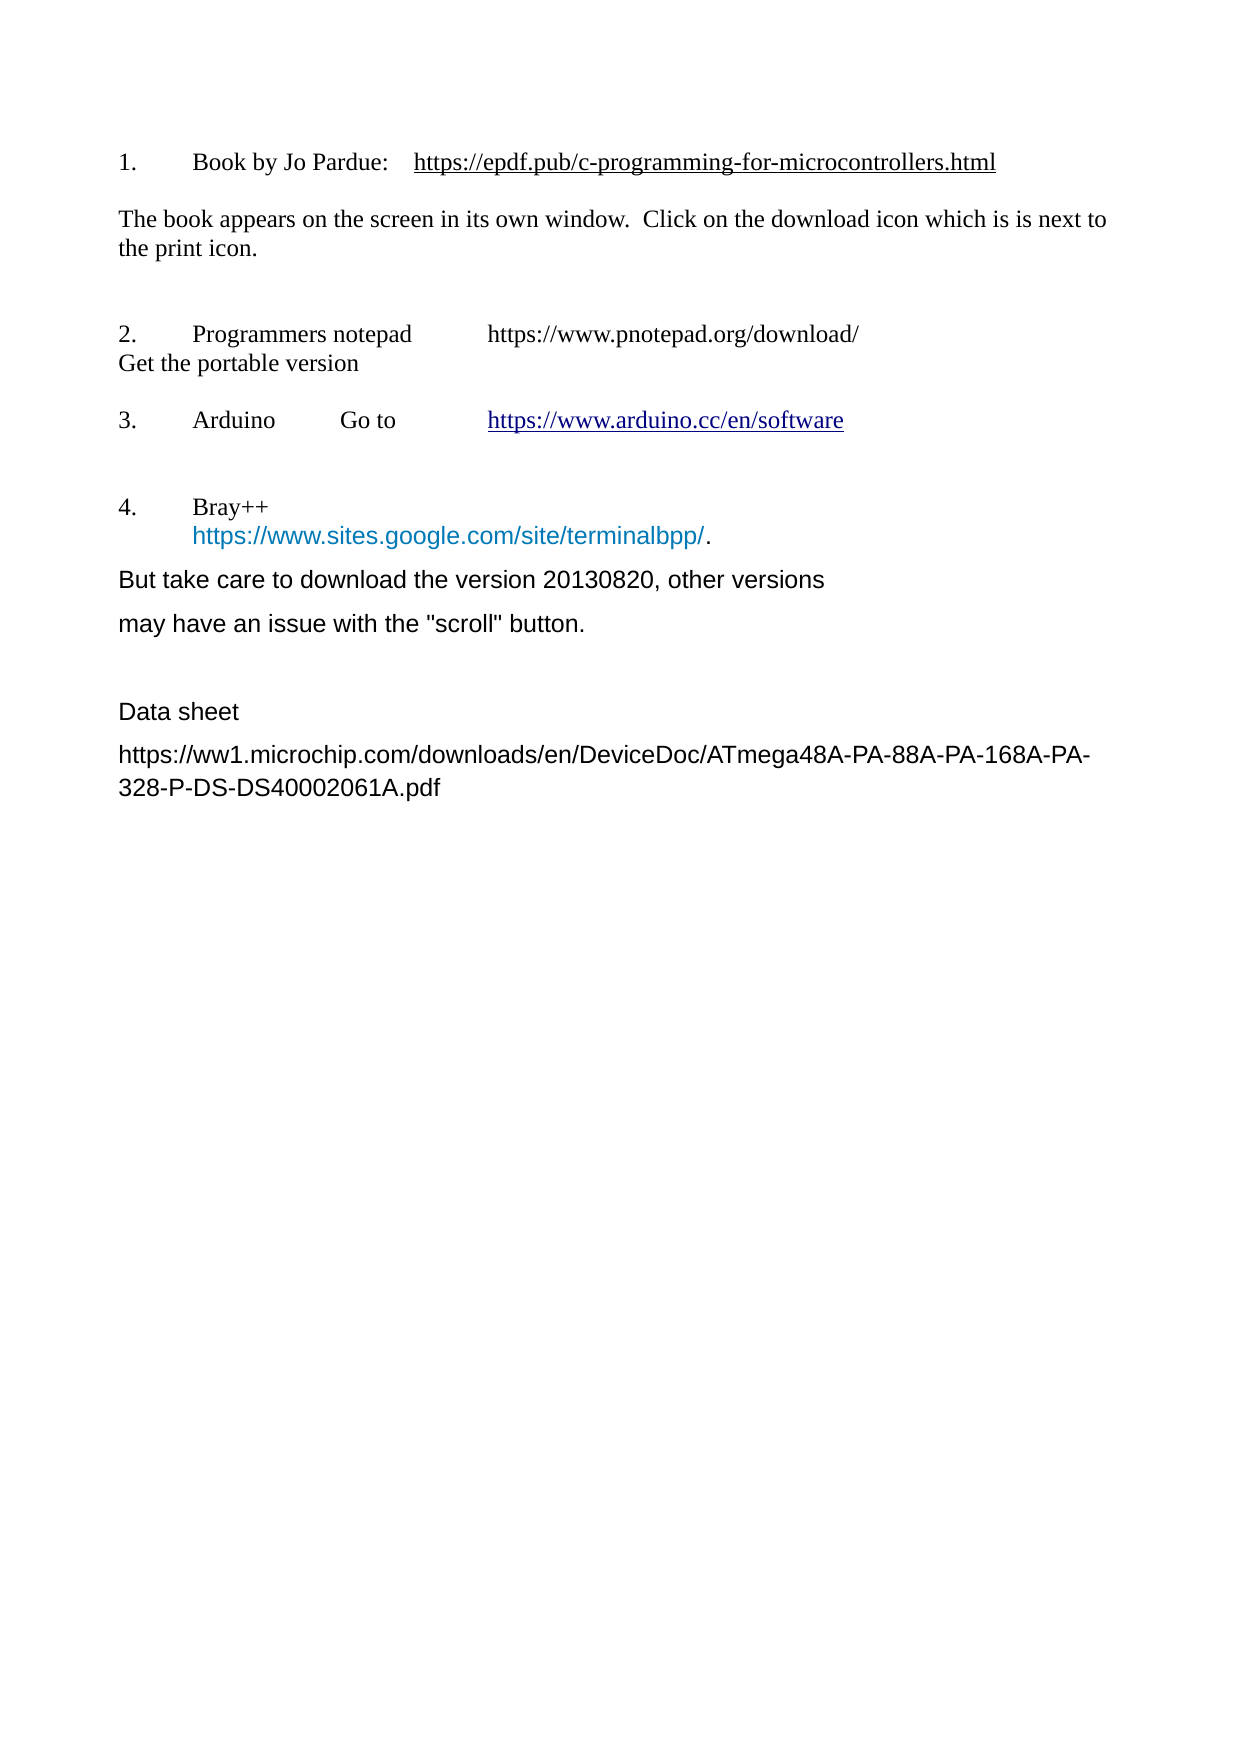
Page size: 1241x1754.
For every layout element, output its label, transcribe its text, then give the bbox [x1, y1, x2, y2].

text 4. Bray++ [118, 492, 1122, 521]
text Data sheet [118, 696, 1122, 725]
text may have an issue with the "scroll" button. [118, 608, 1122, 637]
text https://www.sites.google.com/site/terminalbpp/. [118, 521, 1122, 549]
text 1. Book by Jo Pardue: https://epdf.pub/c-programming-for-microcontrollers.html [118, 147, 1122, 176]
text 2. Programmers notepad https://www.pnotepad.org/download/ [118, 319, 1122, 348]
text But take care to download the version 20130820, other versions [118, 564, 1122, 593]
text https://ww1.microchip.com/downloads/en/DeviceDoc/ATmega48A-PA-88A-PA-168A-PA-328-P-DS-DS40002061A.pdf [118, 740, 1122, 802]
text 3. Arduino Go to https://www.arduino.cc/en/software [118, 406, 1122, 434]
text The book appears on the screen in its own window. Click on the download icon which is is next to the print icon. [118, 204, 1122, 262]
text Get the portable version [118, 348, 1122, 377]
